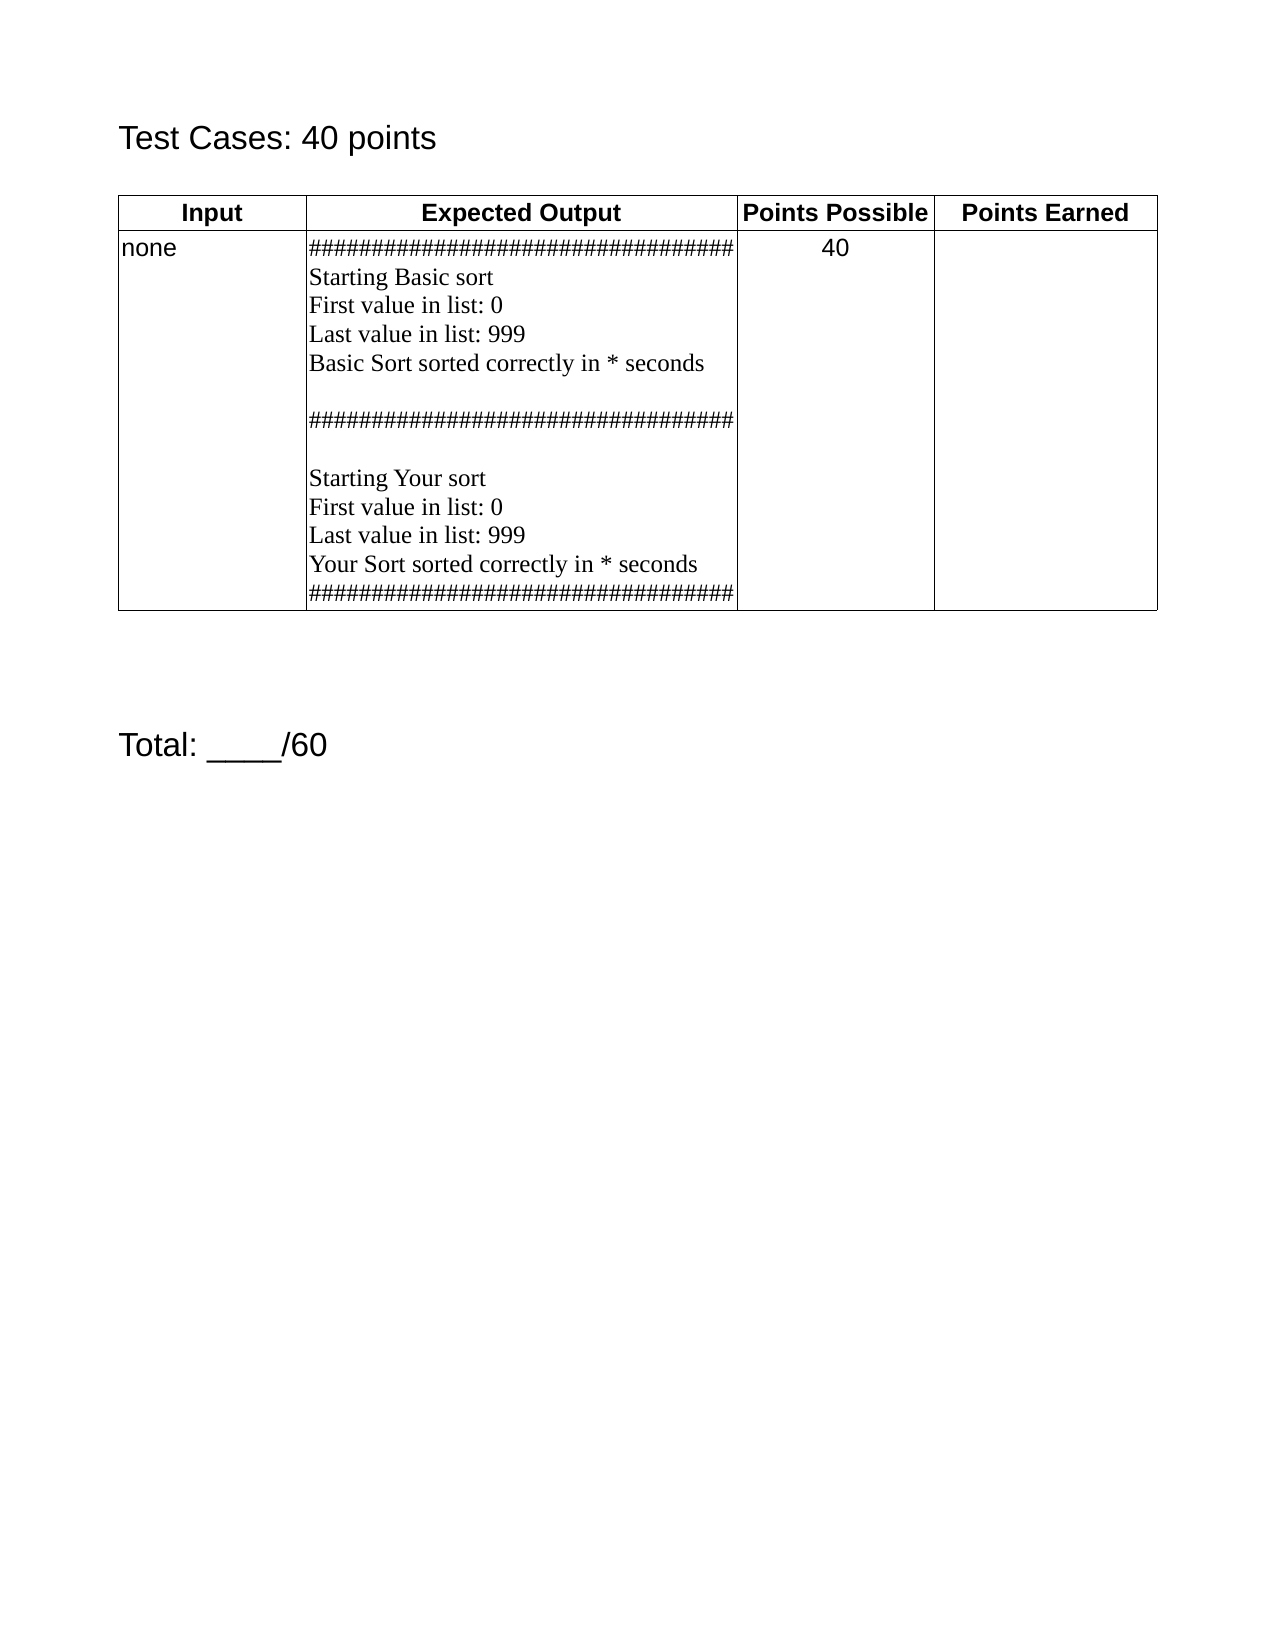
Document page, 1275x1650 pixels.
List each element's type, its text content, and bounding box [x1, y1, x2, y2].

text Total: ____/60 [118, 725, 1157, 764]
table_header Input [119, 196, 306, 230]
table_header Points Earned [935, 196, 1157, 230]
table_header Points Possible [738, 196, 934, 230]
table_header Expected Output [307, 196, 737, 230]
table_cell [935, 231, 1157, 610]
table_cell none [119, 231, 306, 610]
table_cell 40 [738, 231, 934, 610]
text Test Cases: 40 points [118, 118, 1157, 157]
table_cell ################################## Starting Basic sort First value in list: 0 Last value in list: 999 Basic Sort sorted correctly in * seconds ################################## Starting Your sort First value in list: 0 Last value in list: 999 Your Sort sorted correctly in * seconds ################################## [307, 231, 737, 610]
